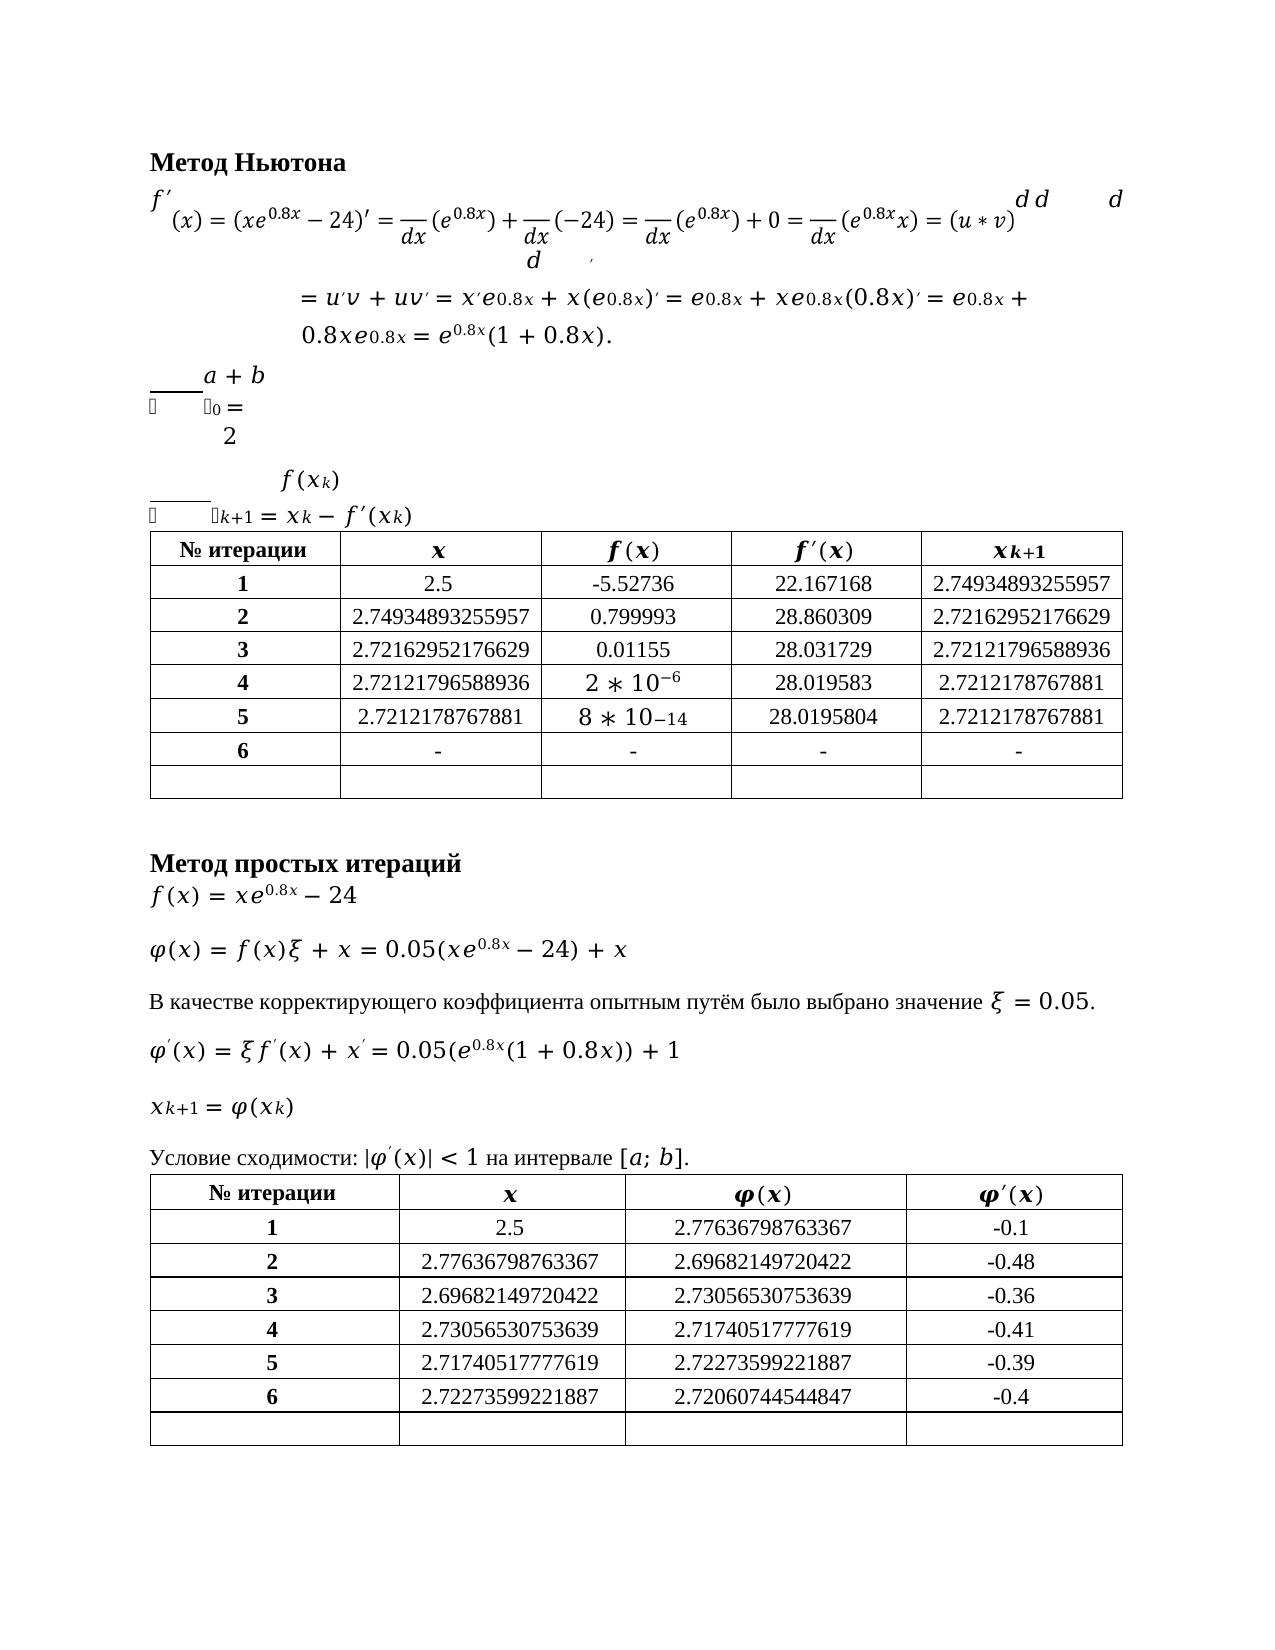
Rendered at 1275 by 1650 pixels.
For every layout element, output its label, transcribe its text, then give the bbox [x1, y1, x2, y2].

table_cell -0.1 [907, 1210, 1122, 1243]
table_cell [922, 766, 1122, 798]
table_cell 0.01155 [542, 632, 731, 664]
subtitle Метод простых итераций [149, 847, 1129, 878]
table_cell 2.72162952176629 [341, 632, 541, 664]
table_cell 2.72273599221887 [626, 1345, 906, 1378]
text 𝑓(𝑥) = 𝑥𝑒0.8𝑥 − 24 [148, 881, 1105, 908]
text 𝑓(𝑥𝑘) [278, 464, 1105, 492]
table_cell - [542, 733, 731, 765]
table_header 𝒙𝒌+𝟏 [922, 532, 1122, 565]
table_cell 2.72060744544847 [626, 1379, 906, 1411]
table_cell 2.72162952176629 [922, 599, 1122, 631]
table_cell 1 [151, 1210, 399, 1243]
table_cell [151, 1413, 399, 1445]
table_cell 1 [151, 566, 340, 598]
table_header 𝒙 [341, 532, 541, 565]
table_cell 8 ∗ 10−14 [542, 699, 731, 732]
subtitle Метод Ньютона [149, 146, 1129, 177]
table_cell 2.7212178767881 [922, 699, 1122, 732]
text Условие сходимости: |𝜑′(𝑥)| < 1 на интервале [𝑎; 𝑏]. [148, 1143, 1123, 1171]
table_cell -0.36 [907, 1278, 1122, 1310]
table_cell 28.031729 [732, 632, 921, 664]
table_cell -0.39 [907, 1345, 1122, 1378]
table_cell 3 [151, 1278, 399, 1310]
table_cell 2.77636798763367 [400, 1244, 625, 1276]
text 2 [223, 422, 1105, 449]
text 𝜑(𝑥) = 𝑓(𝑥)𝜉 + 𝑥 = 0.05(𝑥𝑒0.8𝑥 − 24) + 𝑥 [148, 935, 1105, 963]
table_header 𝝋′(𝒙) [907, 1175, 1122, 1209]
text 𝑥0 = [148, 391, 1105, 419]
table_cell [151, 766, 340, 798]
table_cell 2.69682149720422 [400, 1278, 625, 1310]
table_cell 2 [151, 599, 340, 631]
table_cell 0.799993 [542, 599, 731, 631]
table_cell 2.72121796588936 [922, 632, 1122, 664]
text = 𝑢′𝑣 + 𝑢𝑣′ = 𝑥′𝑒0.8𝑥 + 𝑥(𝑒0.8𝑥)′ = 𝑒0.8𝑥 + 𝑥𝑒0.8𝑥(0.8𝑥)′ = 𝑒0.8𝑥 + 0.8𝑥𝑒0.8𝑥 = 𝑒0.8𝑥(1 + 0.8𝑥). [300, 282, 1070, 349]
table_cell 2 ∗ 10−6 [542, 665, 731, 698]
table_cell 4 [151, 665, 340, 698]
table_cell 6 [151, 1379, 399, 1411]
table_cell 2.74934893255957 [922, 566, 1122, 598]
text В качестве корректирующего коэффициента опытным путём было выбрано значение 𝜉 = 0.05. [148, 986, 1123, 1014]
text 𝑥𝑘+1 = 𝜑(𝑥𝑘) [148, 1092, 1105, 1119]
table_cell 28.019583 [732, 665, 921, 698]
table_header № итерации [151, 1175, 399, 1209]
table_cell 2 [151, 1244, 399, 1276]
table_cell 28.860309 [732, 599, 921, 631]
table_cell [400, 1413, 625, 1445]
table_cell 28.0195804 [732, 699, 921, 732]
table_header 𝝋(𝒙) [626, 1175, 906, 1209]
table_cell 2.7212178767881 [341, 699, 541, 732]
table_cell 2.71740517777619 [400, 1345, 625, 1378]
table_cell 2.5 [400, 1210, 625, 1243]
table_cell 22.167168 [732, 566, 921, 598]
table_cell 2.73056530753639 [400, 1311, 625, 1344]
table_cell -5.52736 [542, 566, 731, 598]
table_cell 2.72121796588936 [341, 665, 541, 698]
table_cell - [922, 733, 1122, 765]
table_cell -0.4 [907, 1379, 1122, 1411]
text 𝑥𝑘+1 = 𝑥𝑘 − 𝑓′(𝑥𝑘) [148, 501, 1105, 528]
table_cell 2.73056530753639 [626, 1278, 906, 1310]
table_cell 3 [151, 632, 340, 664]
table_cell [341, 766, 541, 798]
table_cell [626, 1413, 906, 1445]
table_header 𝒙 [400, 1175, 625, 1209]
table_cell 2.69682149720422 [626, 1244, 906, 1276]
table_cell [732, 766, 921, 798]
table_cell 6 [151, 733, 340, 765]
table_cell 2.74934893255957 [341, 599, 541, 631]
table_cell - [341, 733, 541, 765]
table_cell [907, 1413, 1122, 1445]
table_cell -0.41 [907, 1311, 1122, 1344]
table_cell 2.72273599221887 [400, 1379, 625, 1411]
table_cell 4 [151, 1311, 399, 1344]
table_cell - [732, 733, 921, 765]
text 𝑓′ 𝑑 𝑑 𝑑 𝑑 ′ [148, 184, 1129, 273]
table_cell 5 [151, 699, 340, 732]
table_cell 2.77636798763367 [626, 1210, 906, 1243]
table_cell 2.7212178767881 [922, 665, 1122, 698]
table_header 𝒇′(𝒙) [732, 532, 921, 565]
table_cell [542, 766, 731, 798]
text 𝜑′(𝑥) = 𝜉𝑓′(𝑥) + 𝑥′ = 0.05(𝑒0.8𝑥(1 + 0.8𝑥)) + 1 [148, 1036, 1105, 1064]
table_cell 2.71740517777619 [626, 1311, 906, 1344]
table_cell -0.48 [907, 1244, 1122, 1276]
table_header № итерации [151, 532, 340, 565]
table_cell 2.5 [341, 566, 541, 598]
table_cell 5 [151, 1345, 399, 1378]
table_header 𝒇(𝒙) [542, 532, 731, 565]
text 𝑎 + 𝑏 [202, 361, 1105, 388]
